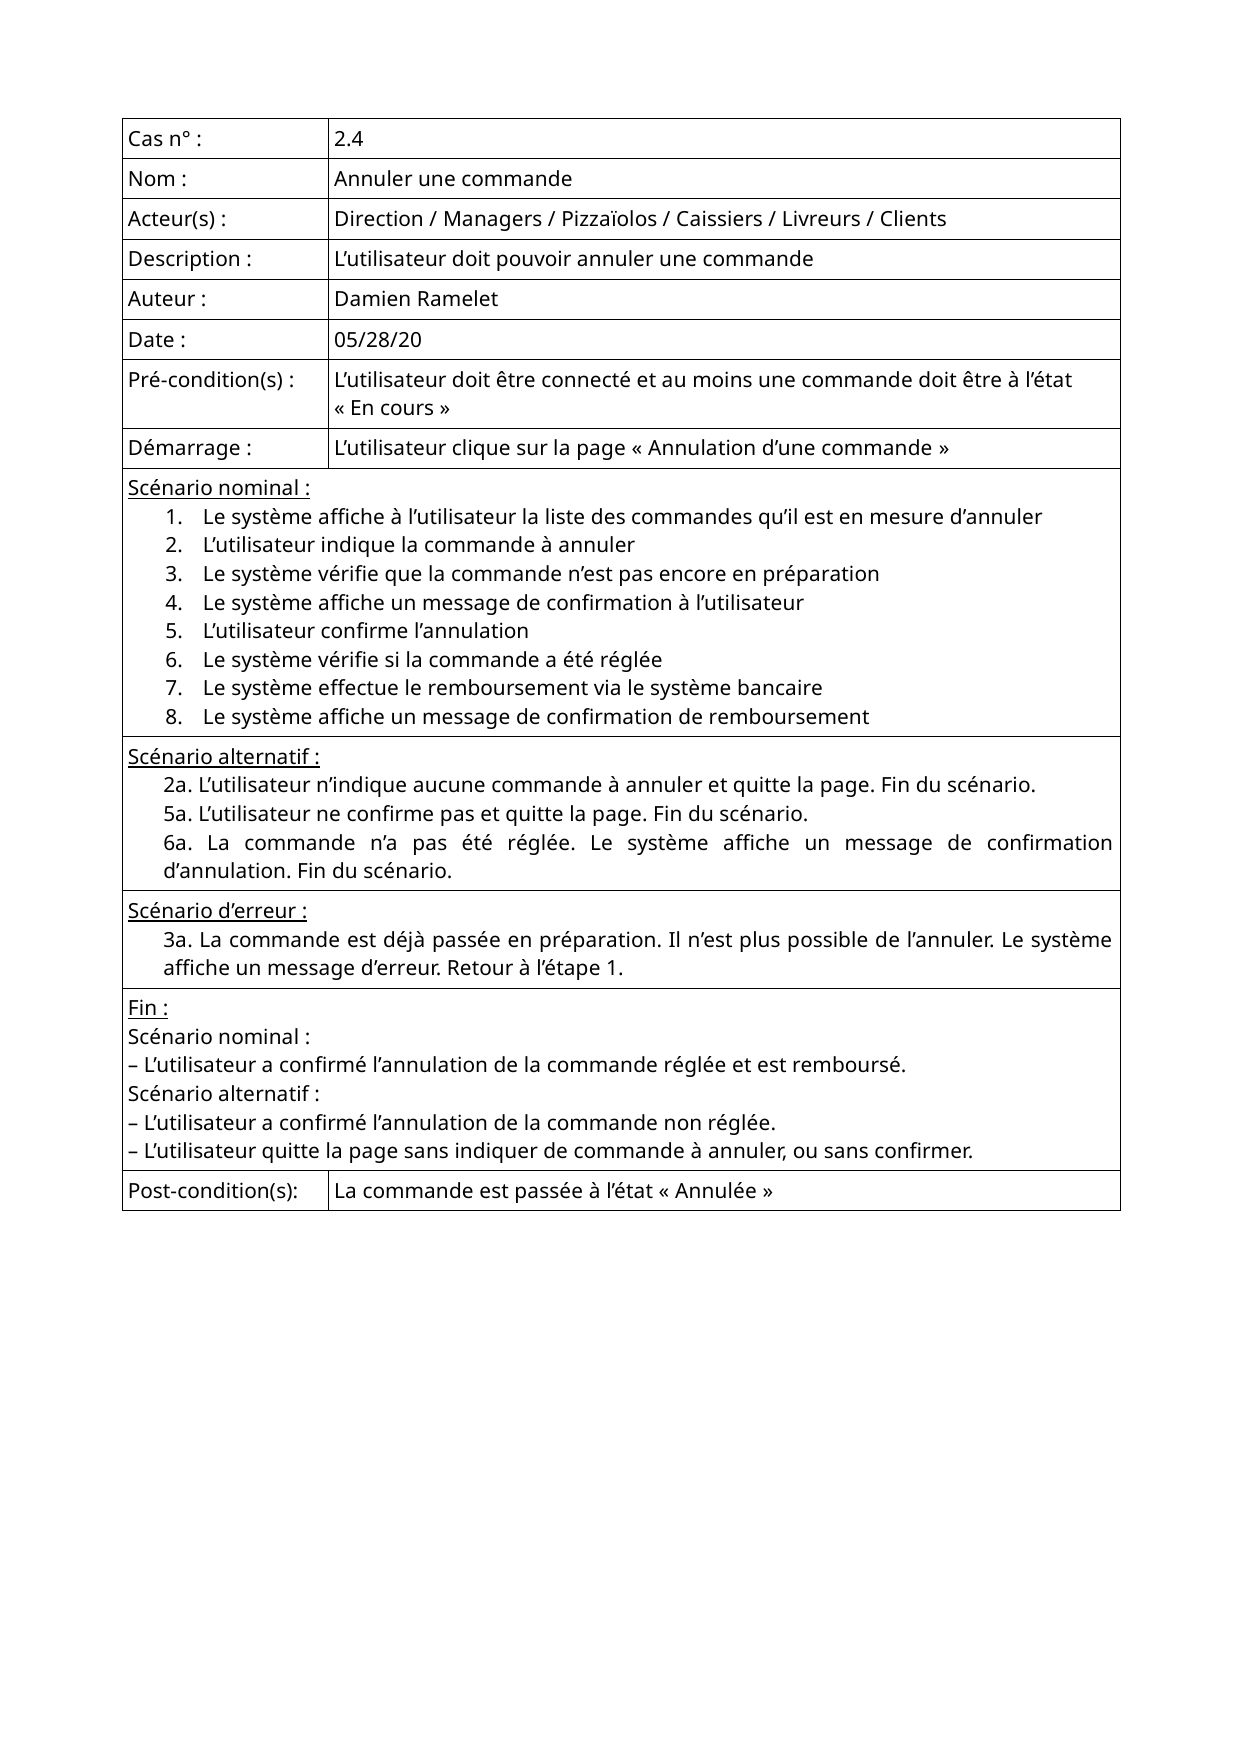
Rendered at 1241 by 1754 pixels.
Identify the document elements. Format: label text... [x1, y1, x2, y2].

table_cell Scénario alternatif : 2a. L’utilisateur n’indique aucune commande à annuler et quitte la page. Fin du scénario. 5a. L’utilisateur ne confirme pas et quitte la page. Fin du scénario. 6a. La commande n’a pas été réglée. Le système affiche un message de confirmation d’annulation. Fin du scénario. [123, 737, 1120, 890]
table_cell Fin : Scénario nominal : – L’utilisateur a confirmé l’annulation de la commande réglée et est remboursé. Scénario alternatif : – L’utilisateur a confirmé l’annulation de la commande non réglée. – L’utilisateur quitte la page sans indiquer de commande à annuler, ou sans confirmer. [123, 989, 1120, 1170]
table_cell L’utilisateur clique sur la page « Annulation d’une commande » [329, 429, 1120, 467]
table_cell L’utilisateur doit pouvoir annuler une commande [329, 240, 1120, 278]
table_cell Pré-condition(s) : [123, 360, 328, 427]
table_header Cas n° : [123, 119, 328, 158]
table_cell Date : [123, 320, 328, 359]
table_cell Auteur : [123, 280, 328, 319]
table_cell Post-condition(s): [123, 1171, 328, 1210]
table_cell Scénario nominal : Le système affiche à l’utilisateur la liste des commandes qu’il est en mesure d’annuler L’utilisateur indique la commande à annuler Le système vérifie que la commande n’est pas encore en préparation Le système affiche un message de confirmation à l’utilisateur L’utilisateur confirme l’annulation Le système vérifie si la commande a été réglée Le système effectue le remboursement via le système bancaire Le système affiche un message de confirmation de remboursement [123, 469, 1120, 736]
table_cell Acteur(s) : [123, 199, 328, 238]
table_cell Description : [123, 240, 328, 278]
table_cell Démarrage : [123, 429, 328, 467]
table_cell Annuler une commande [329, 159, 1120, 198]
table_header 2.4 [329, 119, 1120, 158]
table_cell Direction / Managers / Pizzaïolos / Caissiers / Livreurs / Clients [329, 199, 1120, 238]
table_cell L’utilisateur doit être connecté et au moins une commande doit être à l’état « En cours » [329, 360, 1120, 427]
table_cell La commande est passée à l’état « Annulée » [329, 1171, 1120, 1210]
table_cell Scénario d’erreur : 3a. La commande est déjà passée en préparation. Il n’est plus possible de l’annuler. Le système affiche un message d’erreur. Retour à l’étape 1. [123, 891, 1120, 987]
table_cell Nom : [123, 159, 328, 198]
table_cell 28/05/20 [329, 320, 1120, 359]
table_cell Damien Ramelet [329, 280, 1120, 319]
